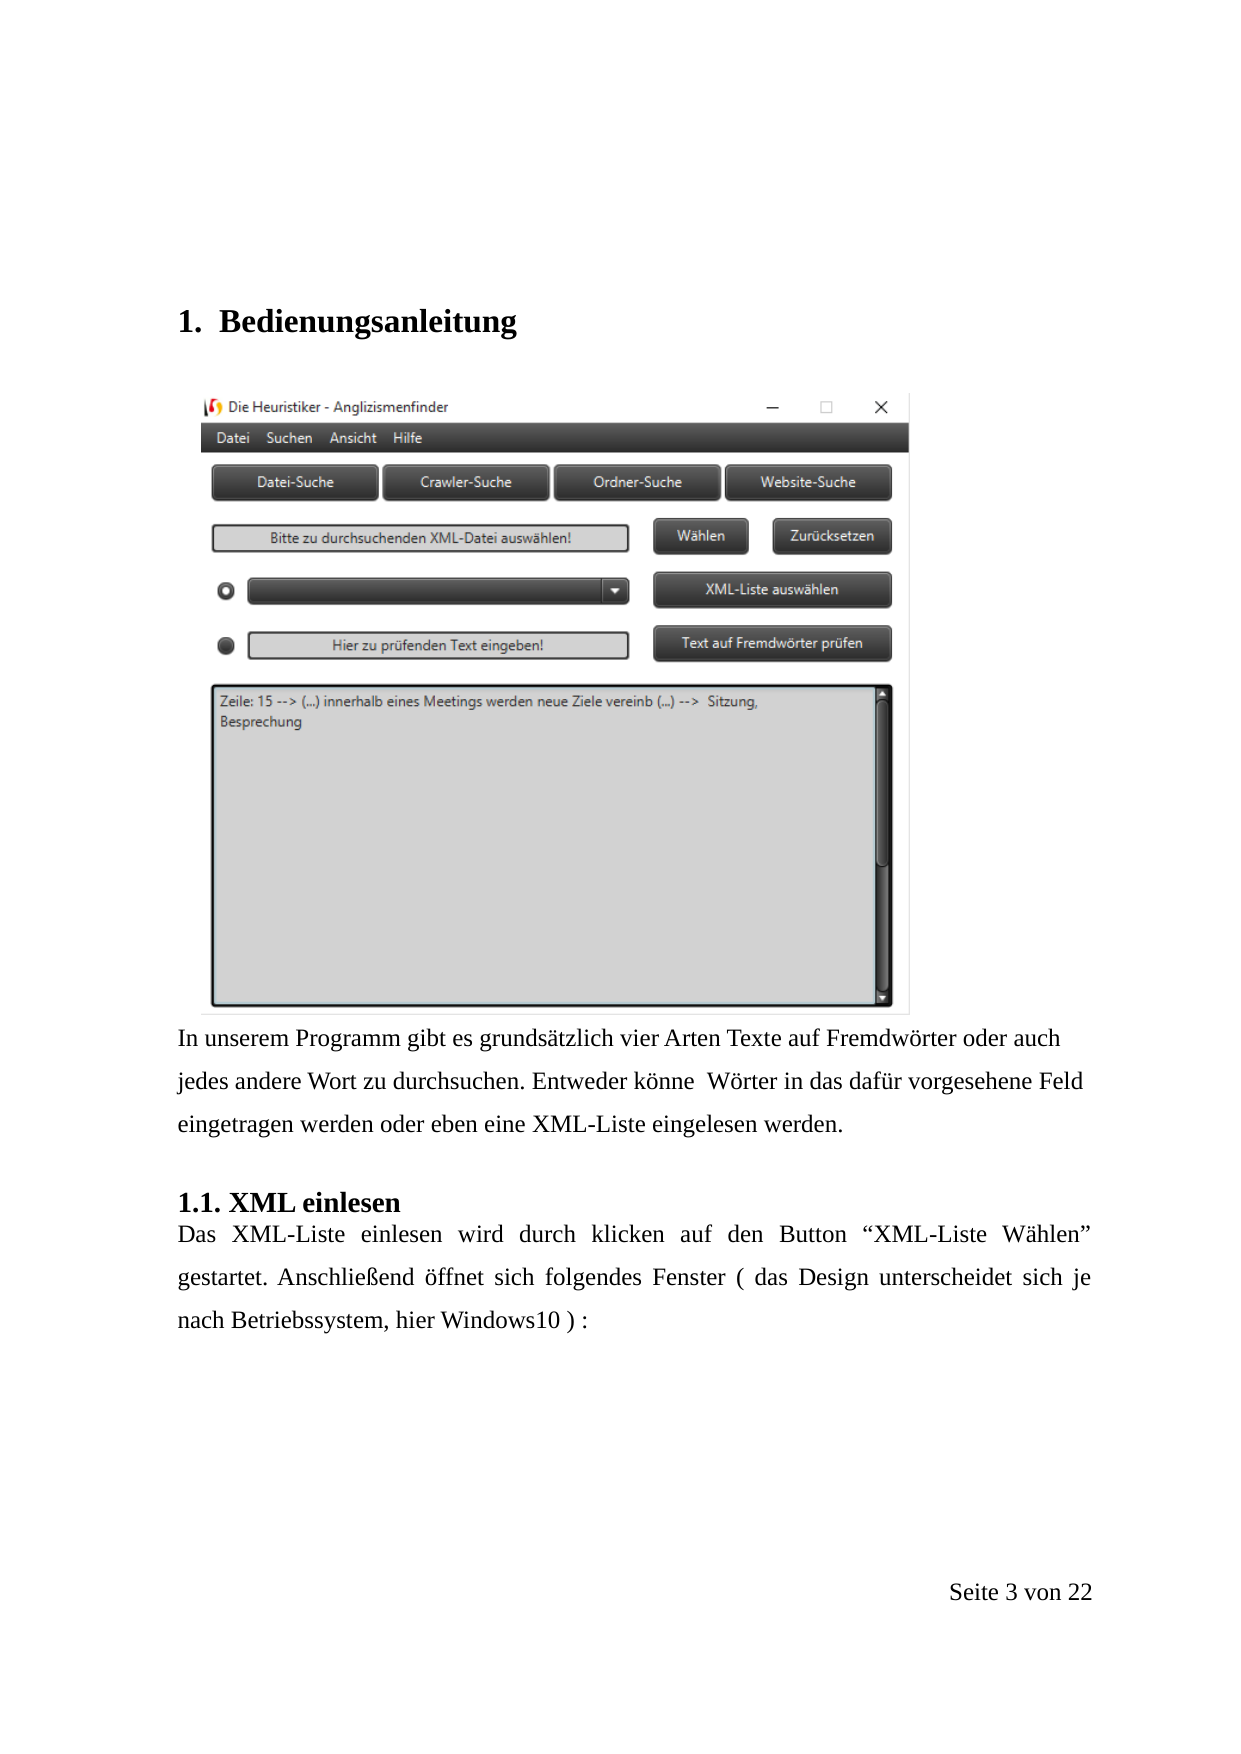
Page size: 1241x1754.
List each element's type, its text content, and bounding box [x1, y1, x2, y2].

subtitle XML einlesen [177, 1185, 1093, 1219]
text In unserem Programm gibt es grundsätzlich vier Arten Texte auf Fremdwörter oder auch jedes andere Wort zu durchsuchen. Entweder könne Wörter in das dafür vorgesehene Feld eingetragen werden oder eben eine XML-Liste eingelesen werden. [177, 1023, 1093, 1138]
picture [201, 393, 910, 1015]
subtitle Bedienungsanleitung [177, 301, 1093, 339]
text Das XML-Liste einlesen wird durch klicken auf den Button “XML-Liste Wählen” gestartet. Anschließend öffnet sich folgendes Fenster ( das Design unterscheidet sich je nach Betriebssystem, hier Windows10 ) : [177, 1219, 1093, 1334]
